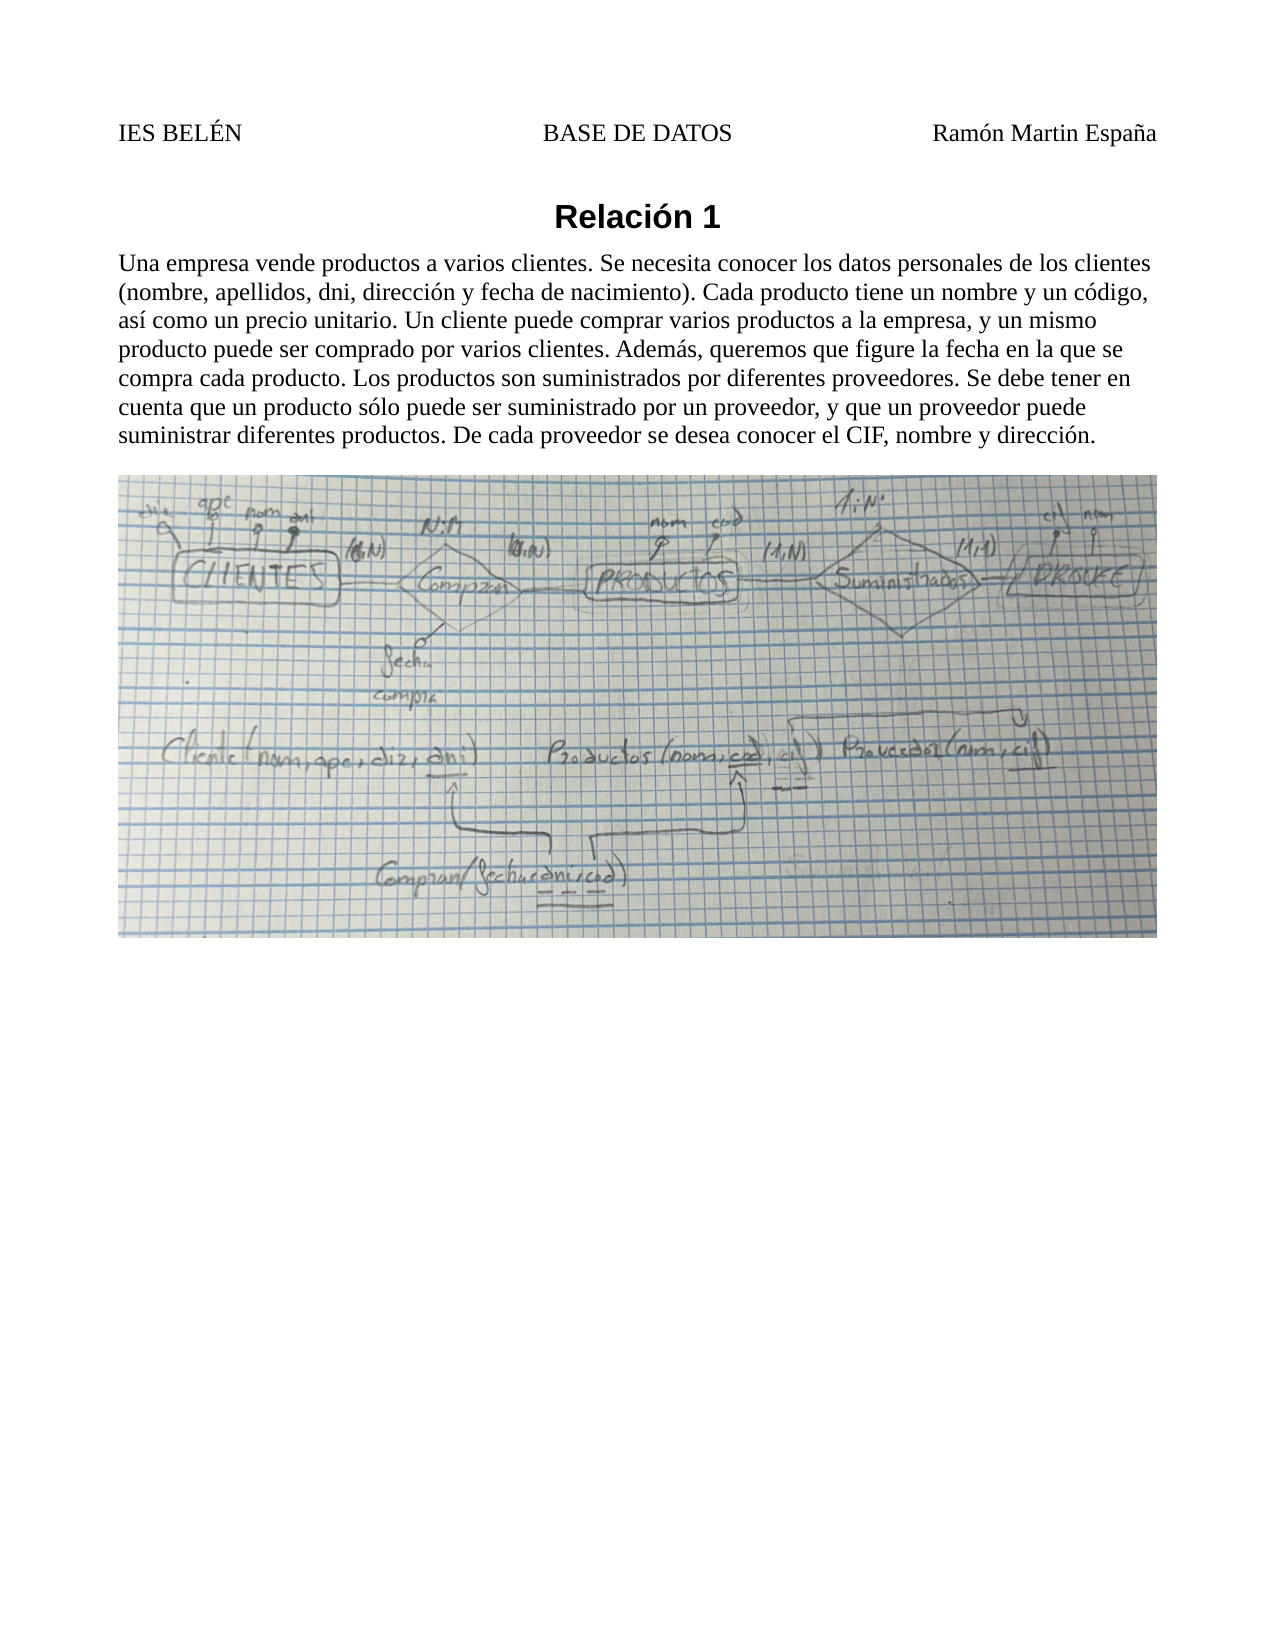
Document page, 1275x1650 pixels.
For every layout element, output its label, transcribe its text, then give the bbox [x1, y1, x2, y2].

subtitle Relación 1 [118, 197, 1157, 236]
text Una empresa vende productos a varios clientes. Se necesita conocer los datos personales de los clientes (nombre, apellidos, dni, dirección y fecha de nacimiento). Cada producto tiene un nombre y un código, así como un precio unitario. Un cliente puede comprar varios productos a la empresa, y un mismo producto puede ser comprado por varios clientes. Además, queremos que figure la fecha en la que se compra cada producto. Los productos son suministrados por diferentes proveedores. Se debe tener en cuenta que un producto sólo puede ser suministrado por un proveedor, y que un proveedor puede suministrar diferentes productos. De cada proveedor se desea conocer el CIF, nombre y dirección. [118, 248, 1157, 449]
picture [118, 475, 1157, 938]
